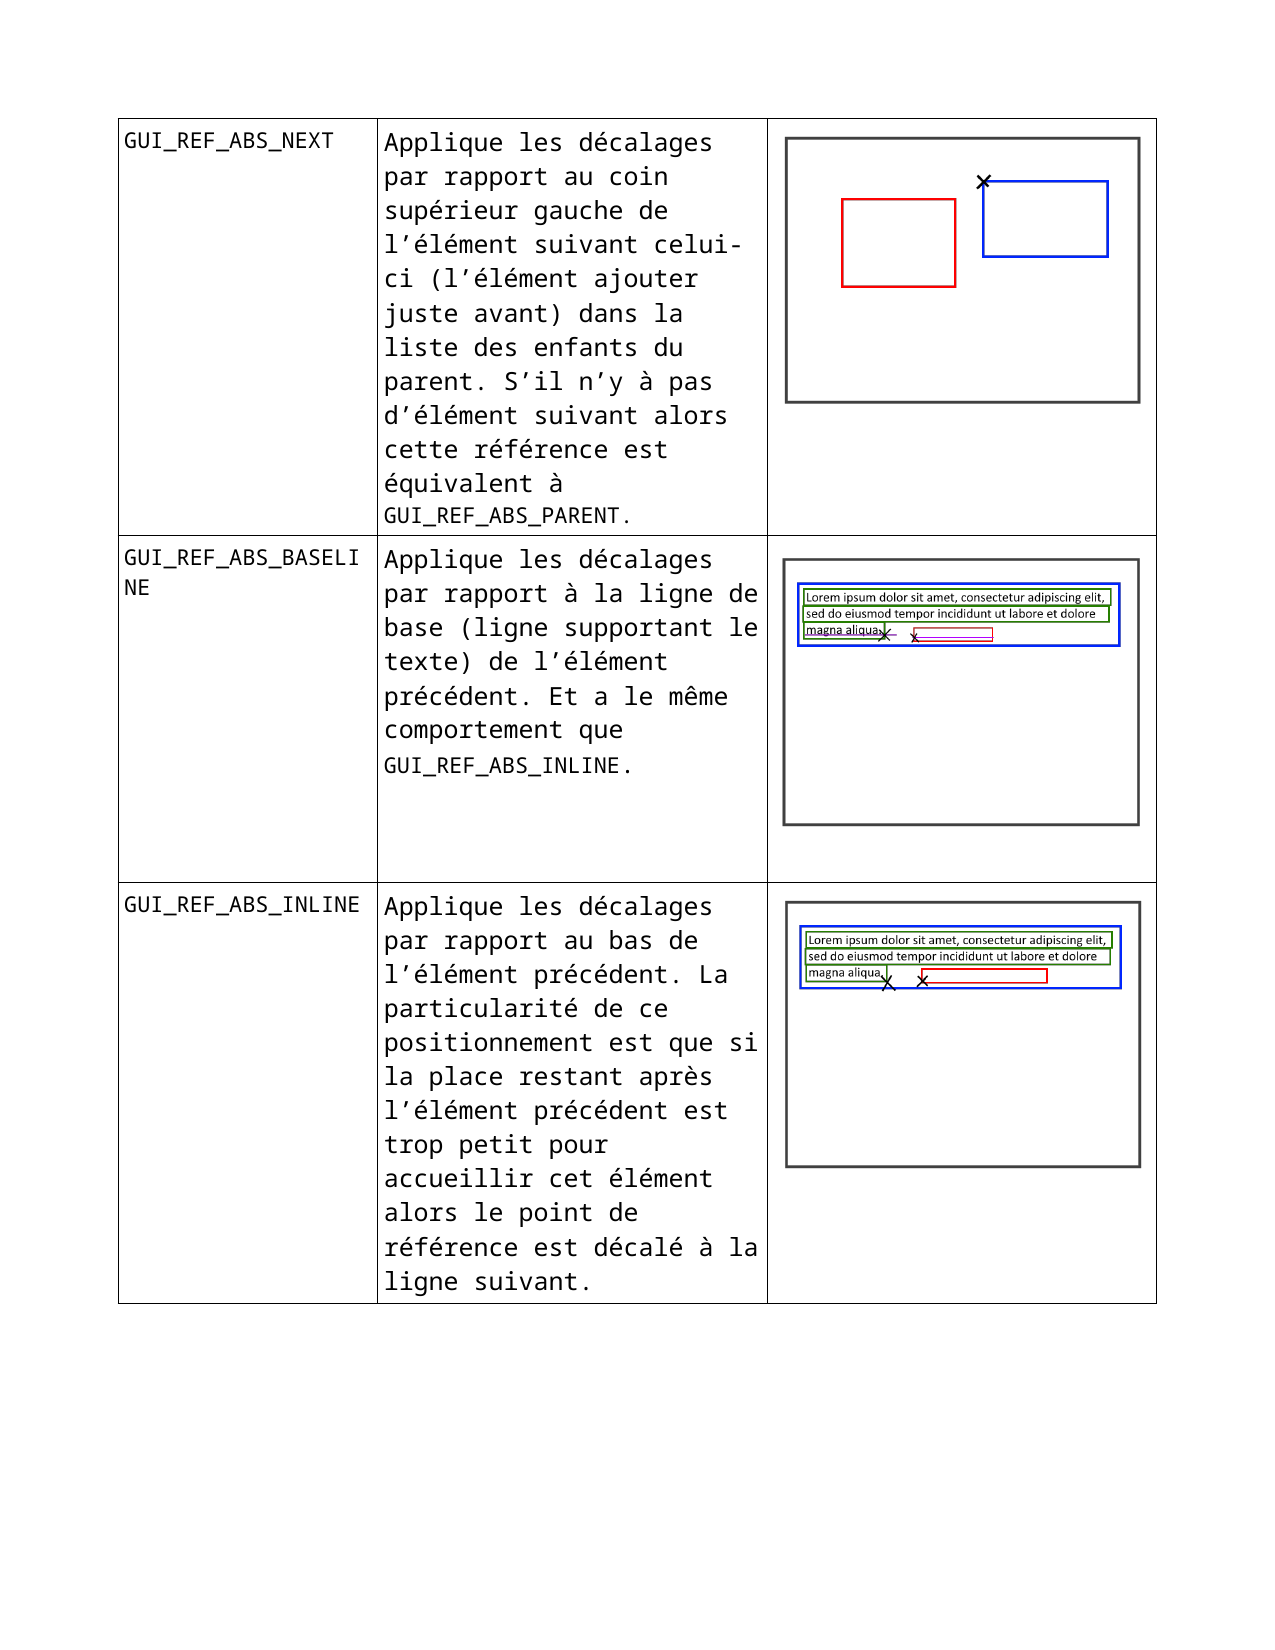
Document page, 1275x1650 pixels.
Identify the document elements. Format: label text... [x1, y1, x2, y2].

table_cell [768, 883, 1156, 1303]
table_cell GUI_REF_ABS_BASELINE [119, 536, 377, 882]
table_cell GUI_REF_ABS_NEXT [119, 119, 377, 535]
table_cell [768, 536, 1156, 882]
picture [773, 125, 1152, 416]
table_cell Applique les décalages par rapport à la ligne de base (ligne supportant le texte) de l’élément précédent. Et a le même comportement que GUI_REF_ABS_INLINE. [378, 536, 767, 882]
picture [773, 888, 1152, 1174]
picture [773, 541, 1152, 842]
table_cell [768, 119, 1156, 535]
table_cell Applique les décalages par rapport au bas de l’élément précédent. La particularité de ce positionnement est que si la place restant après l’élément précédent est trop petit pour accueillir cet élément alors le point de référence est décalé à la ligne suivant. [378, 883, 767, 1303]
table_cell GUI_REF_ABS_INLINE [119, 883, 377, 1303]
table_cell Applique les décalages par rapport au coin supérieur gauche de l’élément suivant celui-ci (l’élément ajouter juste avant) dans la liste des enfants du parent. S’il n’y à pas d’élément suivant alors cette référence est équivalent à GUI_REF_ABS_PARENT. [378, 119, 767, 535]
